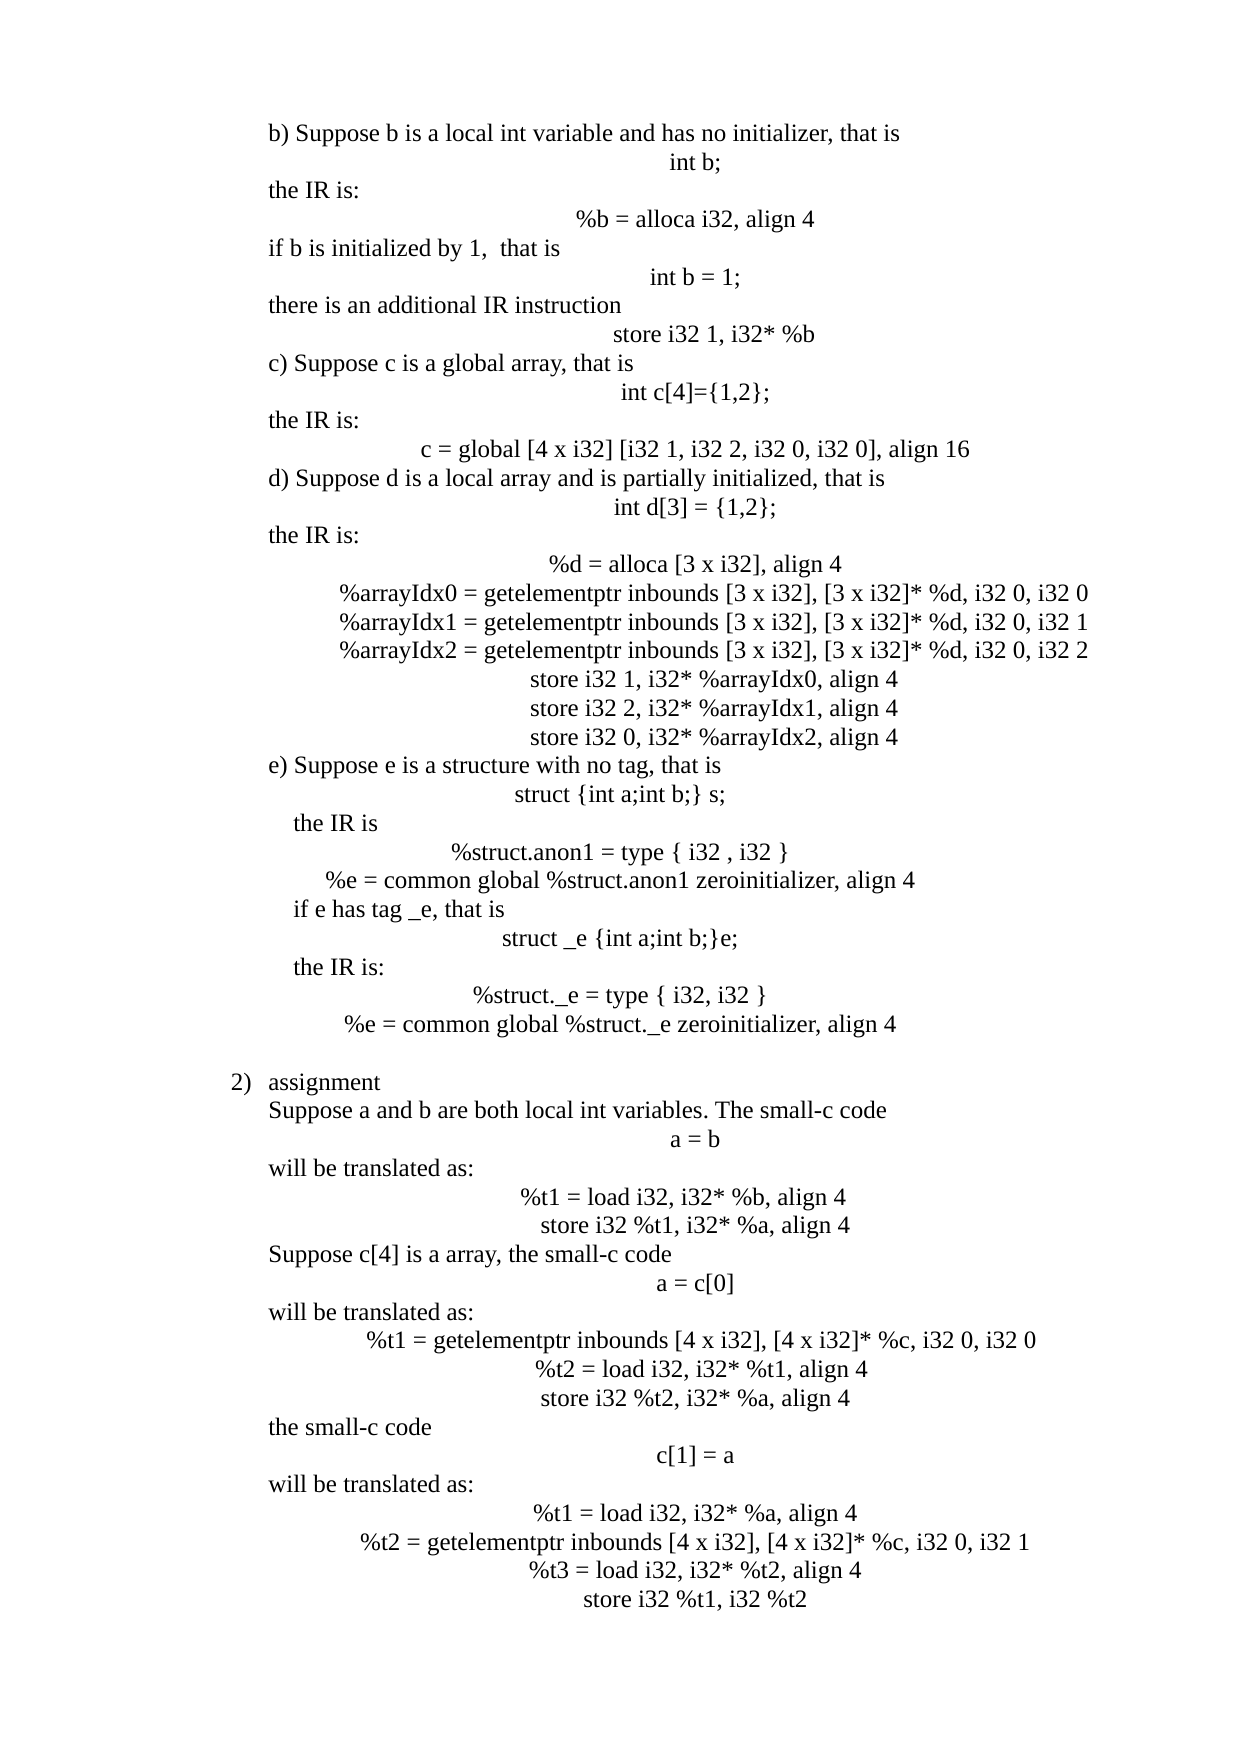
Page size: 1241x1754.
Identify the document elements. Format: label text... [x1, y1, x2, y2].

list store i32 1, i32* %arrayIdx0, align 4 [268, 664, 1122, 693]
list int b; [231, 147, 1122, 176]
text struct {int a;int b;} s; [118, 779, 1122, 808]
text %e = common global %struct._e zeroinitializer, align 4 [118, 1009, 1122, 1038]
list Suppose c[4] is a array, the small-c code [231, 1239, 1122, 1268]
list int b = 1; [231, 262, 1122, 291]
list will be translated as: [231, 1469, 1122, 1498]
list there is an additional IR instruction [231, 291, 1122, 319]
list the small-c code [231, 1412, 1122, 1441]
list int d[3] = {1,2}; [231, 492, 1122, 521]
list %b = alloca i32, align 4 [231, 204, 1122, 233]
list the IR is: [231, 406, 1122, 434]
list %arrayIdx1 = getelementptr inbounds [3 x i32], [3 x i32]* %d, i32 0, i32 1 [268, 607, 1122, 636]
list %t3 = load i32, i32* %t2, align 4 [231, 1556, 1122, 1584]
list b) Suppose b is a local int variable and has no initializer, that is [231, 118, 1122, 147]
list the IR is: [231, 521, 1122, 549]
list store i32 1, i32* %b [268, 319, 1122, 348]
text e) Suppose e is a structure with no tag, that is [118, 751, 1122, 779]
text struct _e {int a;int b;}e; [118, 923, 1122, 952]
list if b is initialized by 1, that is [231, 233, 1122, 262]
list %t1 = load i32, i32* %b, align 4 [231, 1182, 1122, 1211]
text the IR is: [118, 952, 1122, 981]
list assignment [231, 1067, 1122, 1096]
text if e has tag _e, that is [118, 894, 1122, 923]
list %t1 = load i32, i32* %a, align 4 [231, 1498, 1122, 1527]
list a = b [231, 1124, 1122, 1153]
list %arrayIdx0 = getelementptr inbounds [3 x i32], [3 x i32]* %d, i32 0, i32 0 [231, 578, 1122, 607]
text %struct.anon1 = type { i32 , i32 } [118, 837, 1122, 866]
list c) Suppose c is a global array, that is [231, 348, 1122, 377]
text the IR is [118, 808, 1122, 837]
list %t1 = getelementptr inbounds [4 x i32], [4 x i32]* %c, i32 0, i32 0 [231, 1326, 1122, 1354]
list int c[4]={1,2}; [231, 377, 1122, 406]
list the IR is: [231, 176, 1122, 204]
list store i32 %t2, i32* %a, align 4 [231, 1383, 1122, 1412]
text %e = common global %struct.anon1 zeroinitializer, align 4 [118, 866, 1122, 894]
list c[1] = a [231, 1441, 1122, 1469]
list store i32 %t1, i32* %a, align 4 [231, 1211, 1122, 1239]
list %d = alloca [3 x i32], align 4 [231, 549, 1122, 578]
list %t2 = load i32, i32* %t1, align 4 [231, 1354, 1122, 1383]
list store i32 2, i32* %arrayIdx1, align 4 [268, 693, 1122, 722]
list Suppose a and b are both local int variables. The small-c code [231, 1096, 1122, 1124]
list %t2 = getelementptr inbounds [4 x i32], [4 x i32]* %c, i32 0, i32 1 [231, 1527, 1122, 1556]
list will be translated as: [231, 1297, 1122, 1326]
list store i32 0, i32* %arrayIdx2, align 4 [268, 722, 1122, 751]
list will be translated as: [231, 1153, 1122, 1182]
list c = global [4 x i32] [i32 1, i32 2, i32 0, i32 0], align 16 [231, 434, 1122, 463]
text %struct._e = type { i32, i32 } [118, 981, 1122, 1009]
list store i32 %t1, i32 %t2 [231, 1584, 1122, 1613]
list d) Suppose d is a local array and is partially initialized, that is [231, 463, 1122, 492]
list a = c[0] [231, 1268, 1122, 1297]
list %arrayIdx2 = getelementptr inbounds [3 x i32], [3 x i32]* %d, i32 0, i32 2 [268, 636, 1122, 664]
